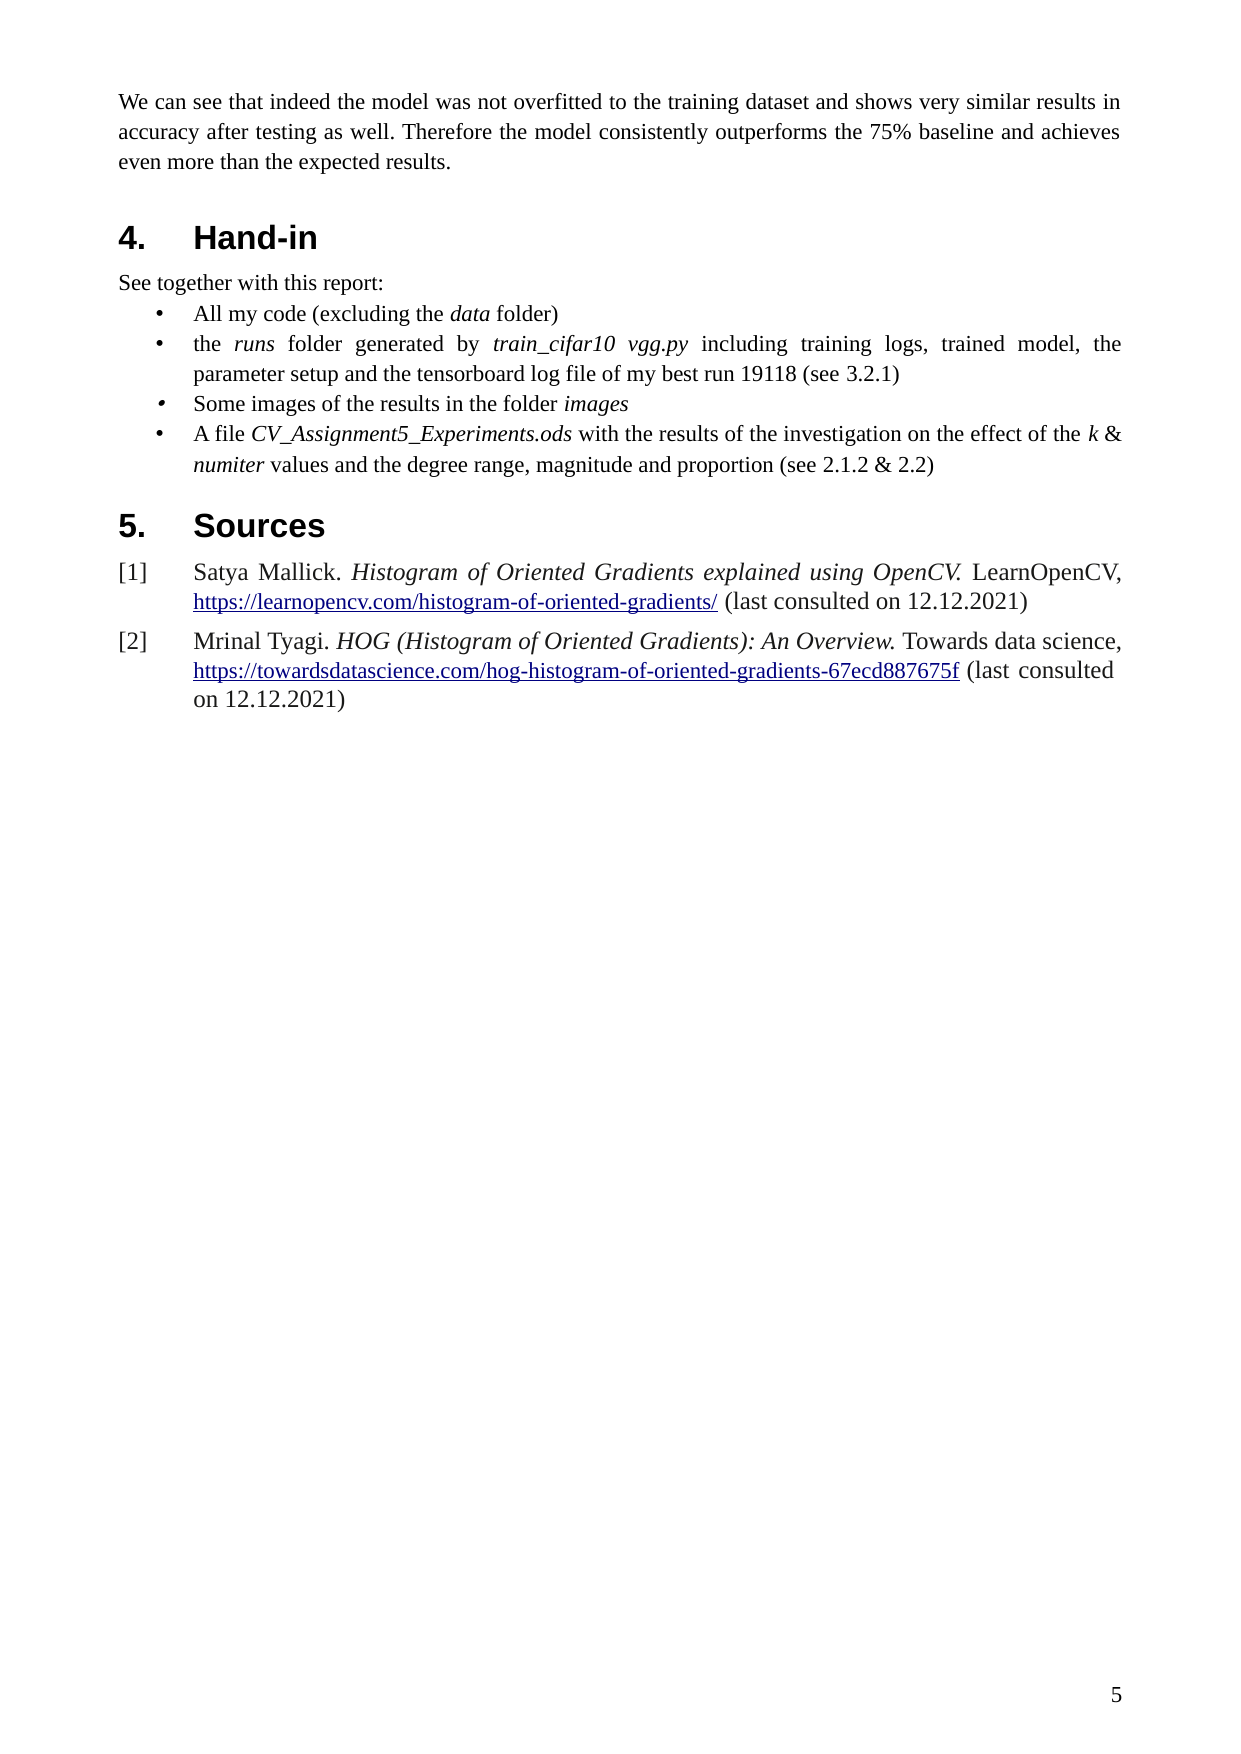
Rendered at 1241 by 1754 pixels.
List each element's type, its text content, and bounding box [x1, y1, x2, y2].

text We can see that indeed the model was not overfitted to the training dataset and shows very similar results in accuracy after testing as well. Therefore the model consistently outperforms the 75% baseline and achieves even more than the expected results. [118, 88, 1122, 175]
list the runs folder generated by train_cifar10 vgg.py including training logs, trained model, the parameter setup and the tensorboard log file of my best run 19118 (see 3.2.1) [156, 330, 1122, 386]
subtitle Hand-in [118, 218, 1122, 257]
text [1] Satya Mallick. Histogram of Oriented Gradients explained using OpenCV. LearnOpenCV, https://learnopencv.com/histogram-of-oriented-gradients/ (last consulted on 12.12.2021) [118, 557, 1122, 614]
list All my code (excluding the data folder) [156, 299, 1122, 326]
list A file CV_Assignment5_Experiments.ods with the results of the investigation on the effect of the k & numiter values and the degree range, magnitude and proportion (see 2.1.2 & 2.2) [156, 420, 1122, 477]
subtitle Sources [118, 506, 1122, 544]
list Some images of the results in the folder images [156, 390, 1122, 417]
text [2] Mrinal Tyagi. HOG (Histogram of Oriented Gradients): An Overview. Towards data science, https://towardsdatascience.com/hog-histogram-of-oriented-gradients-67ecd887675f (last consulted on 12.12.2021) [118, 626, 1122, 713]
text See together with this report: [118, 269, 1122, 296]
